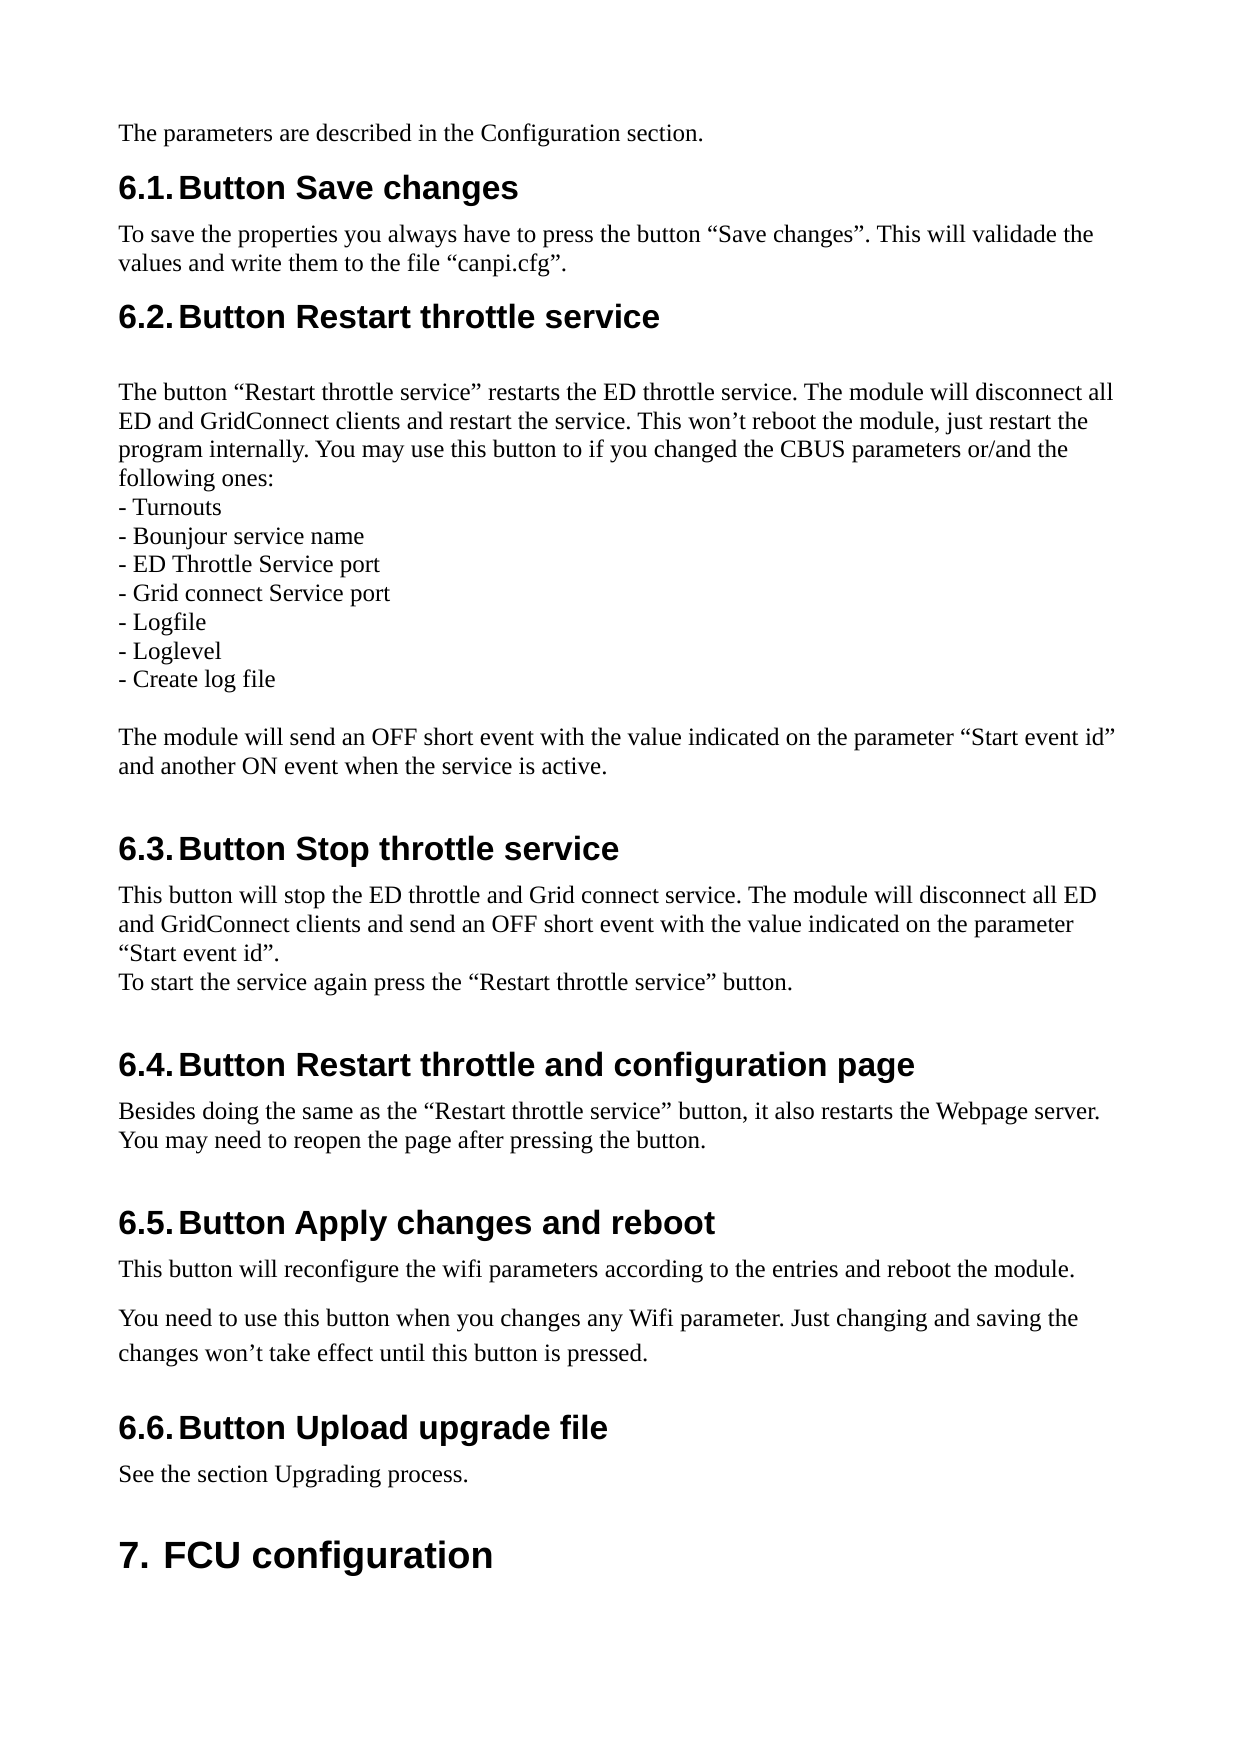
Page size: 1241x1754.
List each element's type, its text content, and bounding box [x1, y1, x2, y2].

subtitle Button Apply changes and reboot [118, 1203, 1122, 1242]
subtitle FCU configuration [118, 1533, 1122, 1577]
text - Grid connect Service port [118, 578, 1122, 607]
text - Create log file [118, 664, 1122, 693]
text - Loglevel [118, 636, 1122, 664]
text The parameters are described in the Configuration section. [118, 118, 1122, 147]
subtitle Button Restart throttle service [118, 297, 1122, 336]
text The button “Restart throttle service” restarts the ED throttle service. The module will disconnect all ED and GridConnect clients and restart the service. This won’t reboot the module, just restart the program internally. You may use this button to if you changed the CBUS parameters or/and the following ones: [118, 377, 1122, 492]
subtitle Button Upload upgrade file [118, 1408, 1122, 1446]
text See the section Upgrading process. [118, 1459, 1122, 1488]
text - Logfile [118, 607, 1122, 636]
text Besides doing the same as the “Restart throttle service” button, it also restarts the Webpage server. You may need to reopen the page after pressing the button. [118, 1096, 1122, 1153]
text This button will stop the ED throttle and Grid connect service. The module will disconnect all ED and GridConnect clients and send an OFF short event with the value indicated on the parameter “Start event id”. [118, 880, 1122, 967]
text - ED Throttle Service port [118, 549, 1122, 578]
text To save the properties you always have to press the button “Save changes”. This will validade the values and write them to the file “canpi.cfg”. [118, 219, 1122, 276]
subtitle Button Stop throttle service [118, 829, 1122, 868]
subtitle Button Save changes [118, 168, 1122, 206]
text The module will send an OFF short event with the value indicated on the parameter “Start event id” and another ON event when the service is active. [118, 722, 1122, 779]
text - Turnouts [118, 492, 1122, 521]
text To start the service again press the “Restart throttle service” button. [118, 967, 1122, 995]
text This button will reconfigure the wifi parameters according to the entries and reboot the module. [118, 1254, 1122, 1283]
text - Bounjour service name [118, 521, 1122, 549]
subtitle Button Restart throttle and configuration page [118, 1045, 1122, 1083]
text You need to use this button when you changes any Wifi parameter. Just changing and saving the changes won’t take effect until this button is pressed. [118, 1303, 1122, 1367]
